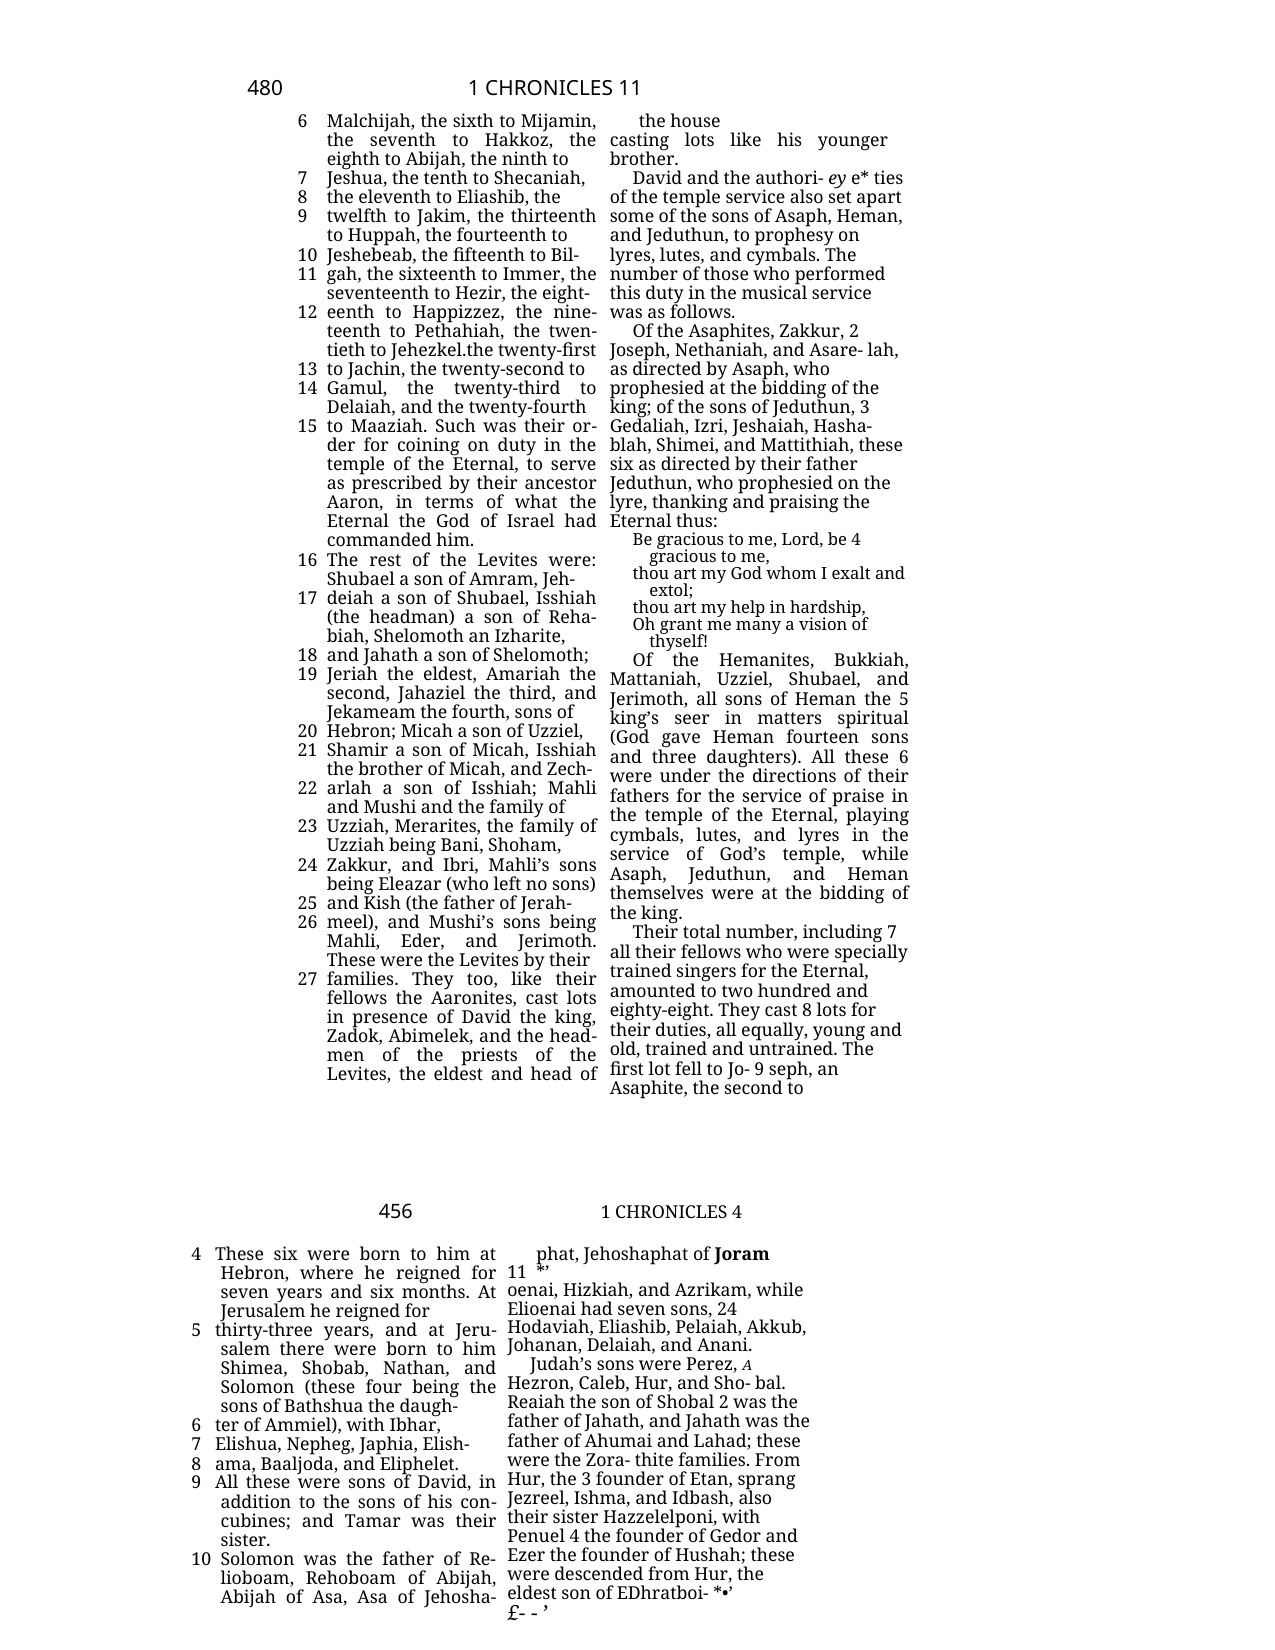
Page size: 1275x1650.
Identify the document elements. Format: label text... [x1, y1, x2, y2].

list and Kish (the father of Jerah- [297, 894, 597, 913]
list *’ [507, 1264, 812, 1282]
list twelfth to Jakim, the thirteenth to Huppah, the fourteenth to [297, 208, 597, 246]
list to Jachin, the twenty-second to [297, 360, 597, 379]
text eldest son of EDhratboi- *•’ [507, 1584, 812, 1603]
list Jeshua, the tenth to Shecaniah, [297, 169, 597, 188]
list Hebron; Micah a son of Uzziel, [297, 722, 597, 741]
list Malchijah, the sixth to Mijamin, the seventh to Hakkoz, the eighth to Abijah, the ninth to [297, 112, 597, 169]
text Of the Hemanites, Bukkiah, Mattaniah, Uzziel, Shubael, and Jerimoth, all sons of Heman the 5 king’s seer in matters spiritual (God gave Heman fourteen sons and three daughters). All these 6 were under the directions of their fathers for the service of praise in the temple of the Eter­nal, playing cymbals, lutes, and lyres in the service of God’s temple, while Asaph, Jeduthun, and Heman themselves were at the bidding of the king. [609, 651, 909, 923]
list deiah a son of Shubael, Isshiah (the headman) a son of Reha- biah, Shelomoth an Izharite, [297, 589, 597, 646]
text Of the Asaphites, Zakkur, 2 Joseph, Nethaniah, and Asare- lah, as directed by Asaph, who prophesied at the bidding of the king; of the sons of Jeduthun, 3 Gedaliah, Izri, Jeshaiah, Hasha- blah, Shimei, and Mattithiah, these six as directed by their father Jeduthun, who prophe­sied on the lyre, thanking and praising the Eternal thus: [609, 322, 909, 532]
list Gamul, the twenty-third to Delaiah, and the twenty-fourth [297, 379, 597, 417]
list Uzziah, Merarites, the family of Uzziah being Bani, Shoham, [297, 818, 597, 856]
text Be gracious to me, Lord, be 4 gracious to me, [632, 532, 909, 566]
list to Maaziah. Such was their or­der for coining on duty in the temple of the Eternal, to serve as prescribed by their ancestor Aaron, in terms of what the Eternal the God of Israel had commanded him. [297, 417, 597, 551]
text £ ’ [507, 1603, 812, 1624]
text thou art my God whom I exalt and extol; [632, 566, 909, 599]
list Shamir a son of Micah, Isshiah the brother of Micah, and Zech- [297, 741, 597, 779]
list gah, the sixteenth to Immer, the seventeenth to Hezir, the eight- [297, 265, 597, 303]
list These six were born to him at Hebron, where he reigned for seven years and six months. At Jerusalem he reigned for [191, 1245, 496, 1321]
text thou art my help in hardship, [609, 599, 909, 617]
list Solomon was the father of Re- lioboam, Rehoboam of Abijah, Abijah of Asa, Asa of Jehosha- [191, 1550, 496, 1607]
list thirty-three years, and at Jeru­salem there were born to him Shimea, Shobab, Nathan, and Solomon (these four being the sons of Bathshua the daugh- [191, 1321, 496, 1417]
list The rest of the Levites were: Shubael a son of Amram, Jeh- [297, 551, 597, 589]
list ama, Baaljoda, and Eliphelet. [191, 1455, 496, 1474]
list Jeriah the eldest, Amariah the second, Jahaziel the third, and Jekameam the fourth, sons of [297, 665, 597, 722]
list arlah a son of Isshiah; Mahli and Mushi and the family of [297, 779, 597, 818]
list eenth to Happizzez, the nine­teenth to Pethahiah, the twen­tieth to Jehezkel.the twenty-first [297, 303, 597, 360]
text Judah’s sons were Perez, a Hezron, Caleb, Hur, and Sho- bal. Reaiah the son of Shobal 2 was the father of Jahath, and Jahath was the father of Ahumai and Lahad; these were the Zora- thite families. From Hur, the 3 founder of Etan, sprang Jezreel, Ishma, and Idbash, also their sister Hazzelelponi, with Penuel 4 the founder of Gedor and Ezer the founder of Hushah; these were descended from Hur, the [507, 1356, 812, 1584]
text oenai, Hizkiah, and Azrikam, while Elioenai had seven sons, 24 Hodaviah, Eliashib, Pelaiah, Akkub, Johanan, Delaiah, and Anani. [507, 1282, 812, 1356]
list phat, Jehoshaphat of Joram [507, 1245, 812, 1264]
text casting lots like his younger brother. [609, 131, 888, 169]
list All these were sons of David, in addition to the sons of his con­cubines; and Tamar was their sister. [191, 1474, 496, 1550]
list Zakkur, and Ibri, Mahli’s sons being Eleazar (who left no sons) [297, 856, 597, 894]
text 456 1 CHRONICLES 4 [379, 1203, 995, 1222]
list the eleventh to Eliashib, the [297, 188, 597, 208]
list meel), and Mushi’s sons being Mahli, Eder, and Jerimoth. These were the Levites by their [297, 913, 597, 970]
list and Jahath a son of Shelomoth; [297, 646, 597, 665]
list ter of Ammiel), with Ibhar, [191, 1417, 496, 1436]
text Their total number, including 7 all their fellows who were spe­cially trained singers for the Eternal, amounted to two hun­dred and eighty-eight. They cast 8 lots for their duties, all equally, young and old, trained and un­trained. The first lot fell to Jo- 9 seph, an Asaphite, the second to [609, 923, 909, 1098]
list Jeshebeab, the fifteenth to Bil- [297, 246, 597, 265]
text David and the authori- ey e* ties of the temple service also set apart some of the sons of Asaph, Heman, and Jeduthun, to prophesy on lyres, lutes, and cymbals. The number of those who performed this duty in the musical service was as follows. [609, 169, 909, 322]
list families. They too, like their fellows the Aaronites, cast lots in presence of David the king, Zadok, Abimelek, and the head­men of the priests of the Levites, the eldest and head of [297, 970, 597, 1084]
text Oh grant me many a vision of thyself! [632, 617, 909, 651]
list Elishua, Nepheg, Japhia, Elish- [191, 1436, 496, 1455]
list the house [609, 112, 909, 131]
